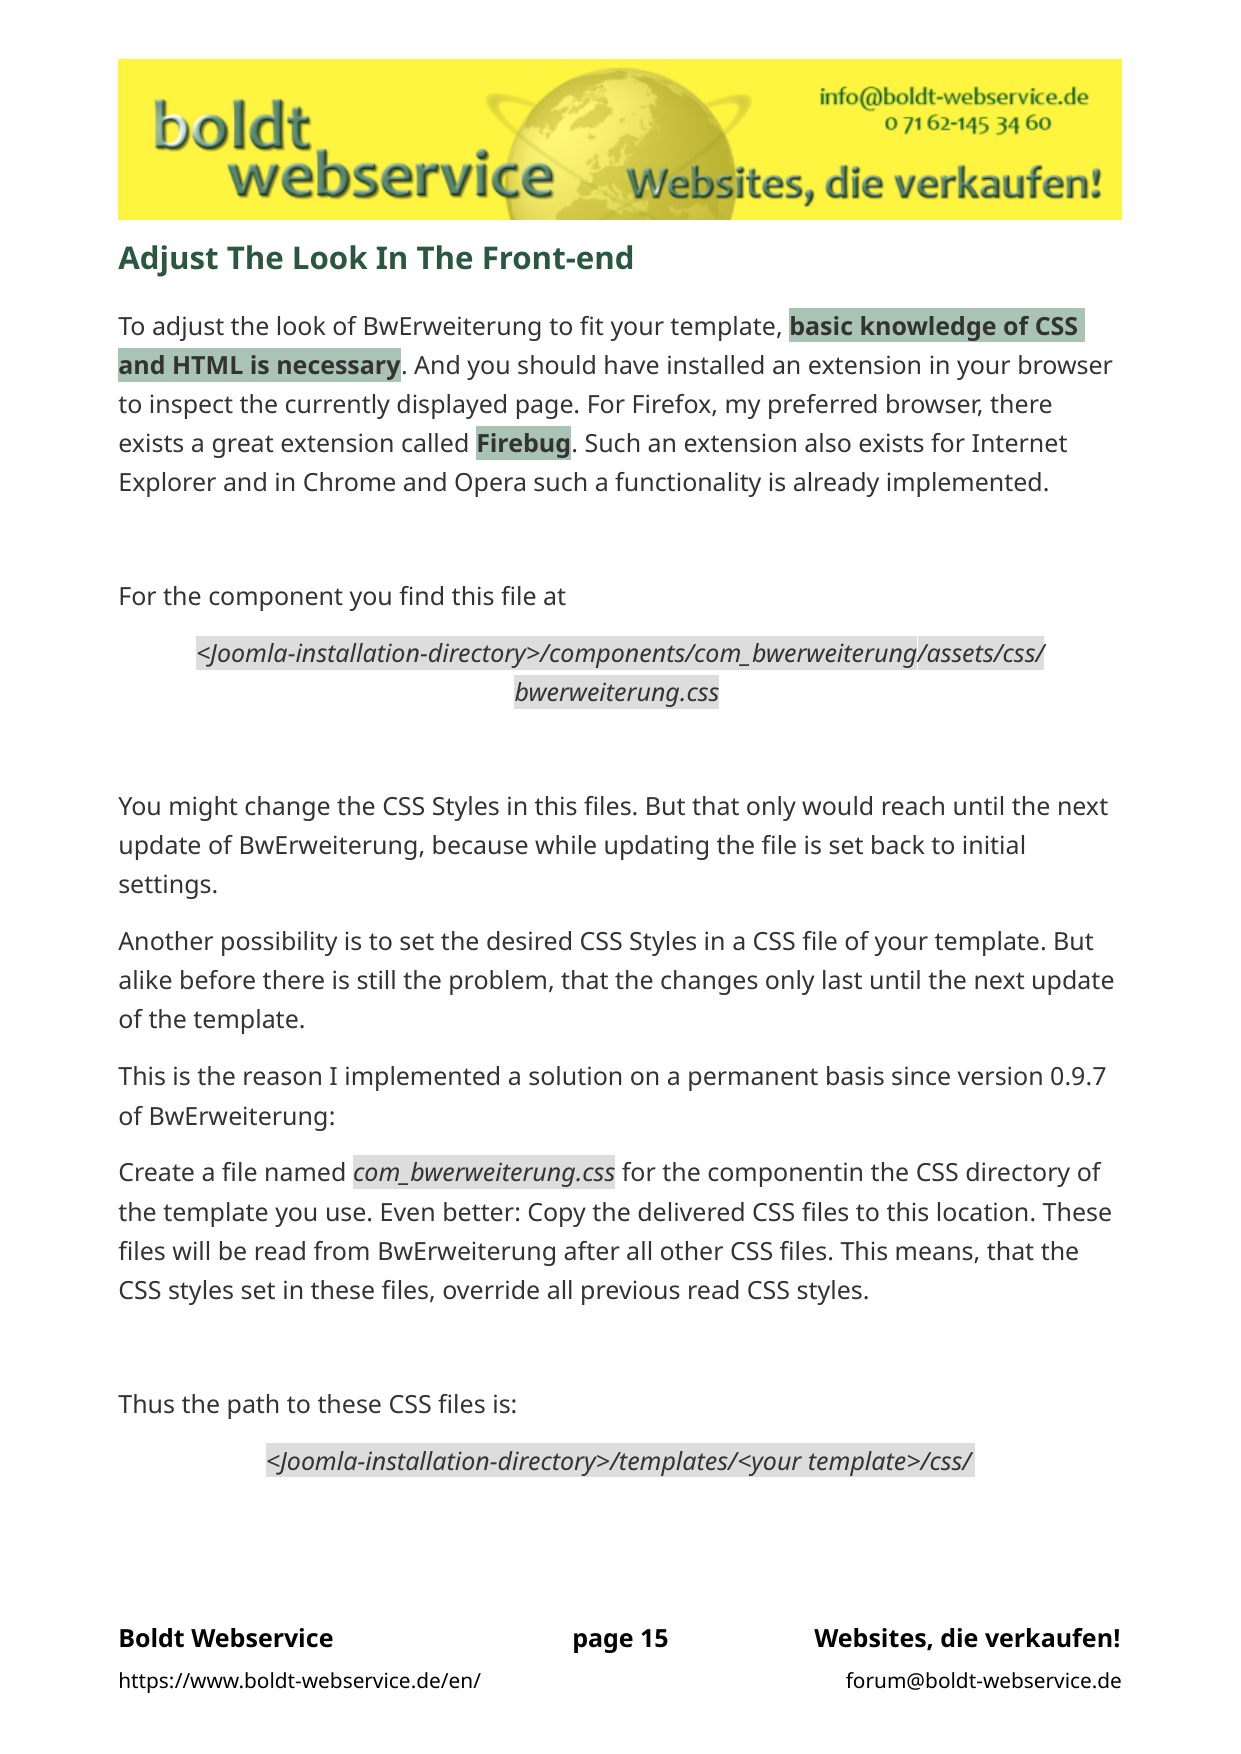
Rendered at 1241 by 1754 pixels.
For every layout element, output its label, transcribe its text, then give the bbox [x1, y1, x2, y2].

text To adjust the look of BwErweiterung to fit your template, basic knowledge of CSS and HTML is necessary. And you should have installed an extension in your browser to inspect the currently displayed page. For Firefox, my preferred browser, there exists a great extension called Firebug. Such an extension also exists for Internet Explorer and in Chrome and Opera such a functionality is already implemented. [118, 308, 1122, 499]
subtitle Adjust The Look In The Front-end [118, 236, 1122, 279]
text You might change the CSS Styles in this files. But that only would reach until the next update of BwErweiterung, because while updating the file is set back to initial settings. [118, 788, 1122, 901]
text <Joomla-installation-directory>/templates/<your template>/css/ [975, 1443, 1122, 1477]
text <Joomla-installation-directory>/components/com_bwerweiterung/assets/css/bwerweiterung.css [118, 636, 1122, 709]
text Thus the path to these CSS files is: [118, 1386, 1122, 1420]
text Create a file named com_bwerweiterung.css for the componentin the CSS directory of the template you use. Even better: Copy the delivered CSS files to this location. These files will be read from BwErweiterung after all other CSS files. This means, that the CSS styles set in these files, override all previous read CSS styles. [118, 1155, 1122, 1307]
text This is the reason I implemented a solution on a permanent basis since version 0.9.7 of BwErweiterung: [118, 1059, 1122, 1132]
text For the component you find this file at [118, 579, 1122, 613]
picture [118, 59, 1123, 220]
text Another possibility is to set the desired CSS Styles in a CSS file of your template. But alike before there is still the problem, that the changes only last until the next update of the template. [118, 924, 1122, 1036]
text <Joomla-installation-directory>/templates/<your template>/css/ [118, 1443, 266, 1477]
